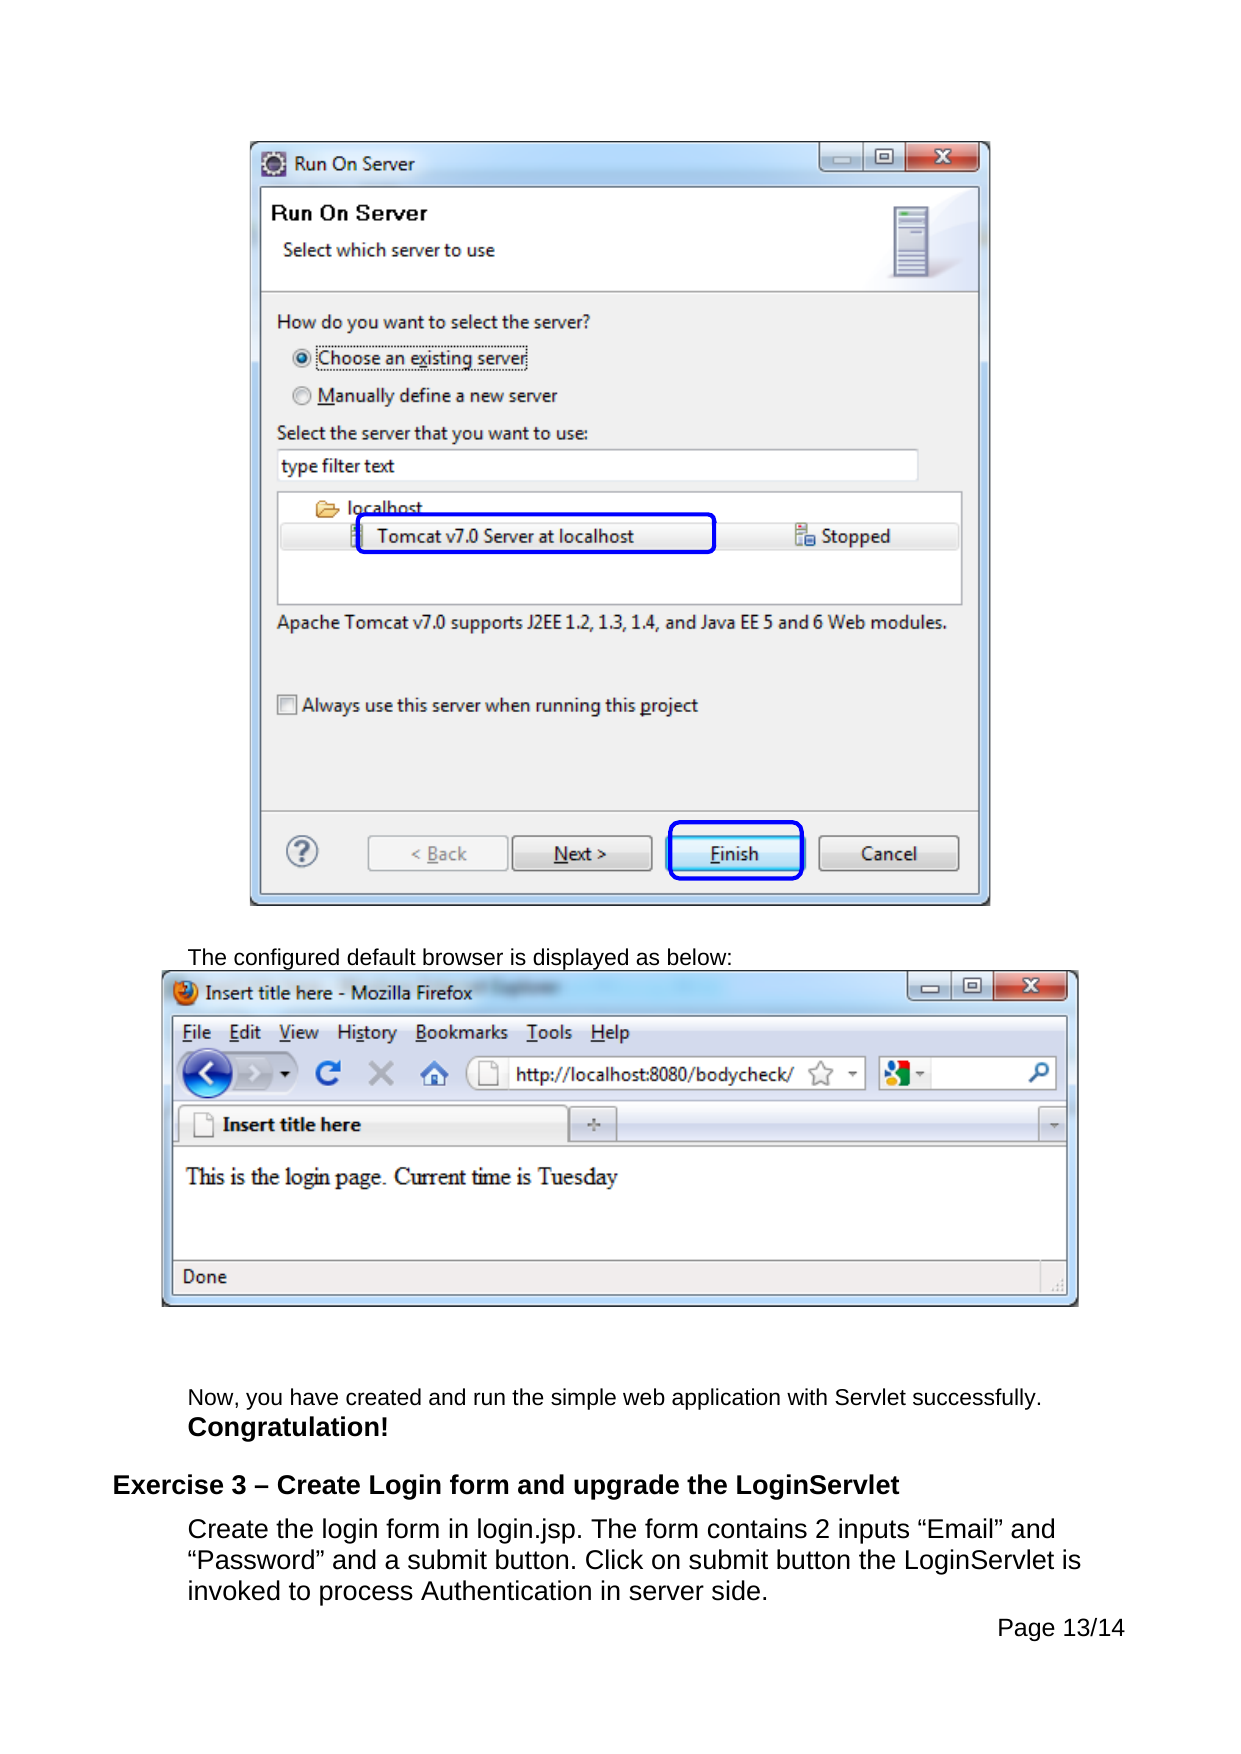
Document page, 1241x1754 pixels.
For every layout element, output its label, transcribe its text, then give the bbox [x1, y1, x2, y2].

subtitle Exercise 3 – Create Login form and upgrade the LoginServlet [112, 1471, 1128, 1500]
picture [161, 970, 1079, 1307]
text The configured default browser is displayed as below: [187, 944, 1128, 971]
text Now, you have created and run the simple web application with Servlet successfully. Congratulation! [187, 1384, 1128, 1442]
text Create the login form in login.jsp. The form contains 2 inputs “Email” and “Password” and a submit button. Click on submit button the LoginServlet is invoked to process Authentication in server side. [187, 1513, 1128, 1606]
picture [249, 141, 991, 906]
